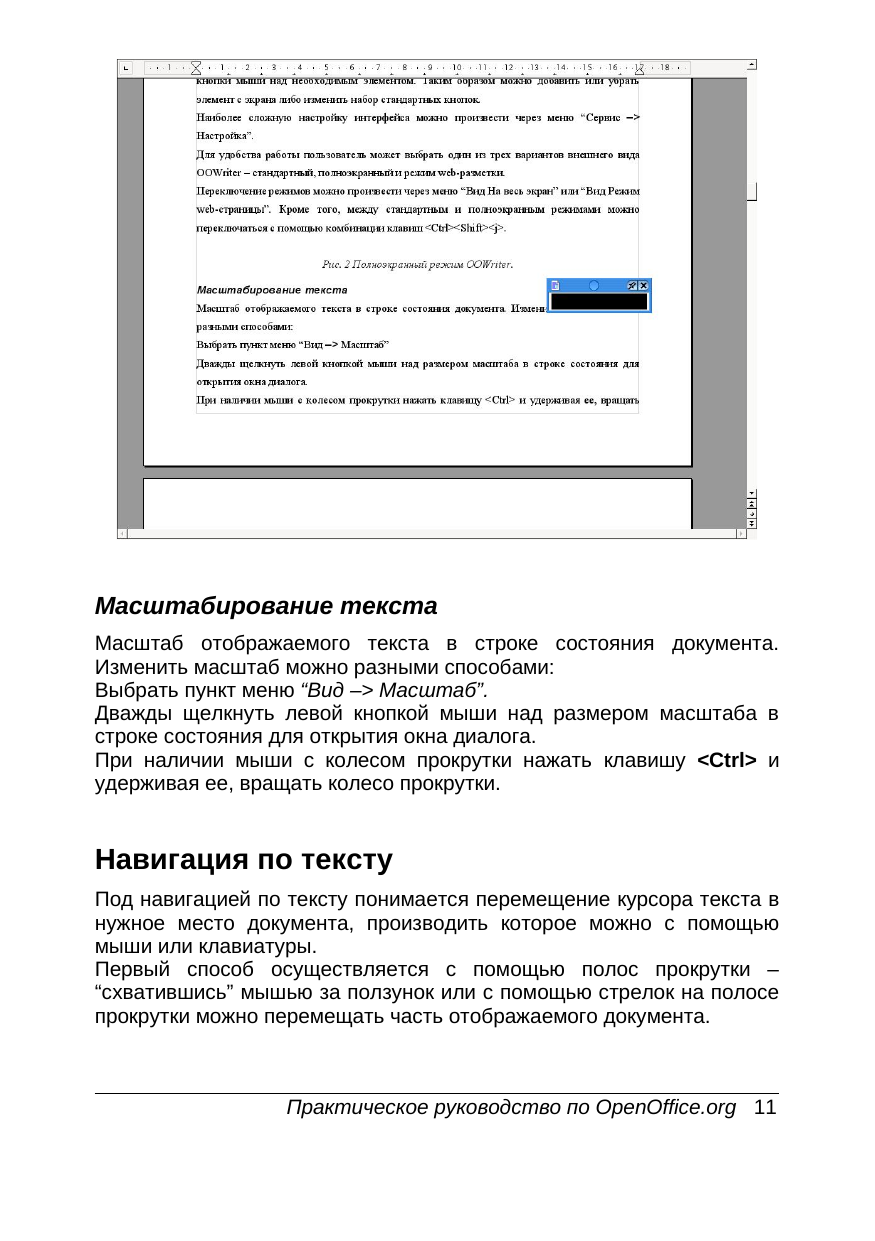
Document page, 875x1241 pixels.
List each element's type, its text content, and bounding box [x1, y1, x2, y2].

text Масштаб отображаемого текста в строке состояния документа. Изменить масштаб можно разными способами: [94, 632, 779, 678]
subtitle Масштабирование текста [94, 592, 779, 619]
text Первый способ осуществляется с помощью полос прокрутки – “схватившись” мышью за ползунок или с помощью стрелок на полосе прокрутки можно перемещать часть отображаемого документа. [94, 958, 779, 1027]
text При наличии мыши с колесом прокрутки нажать клавишу <Ctrl> и удерживая ее, вращать колесо прокрутки. [94, 748, 779, 795]
text Дважды щелкнуть левой кнопкой мыши над размером масштаба в строке состояния для открытия окна диалога. [94, 702, 779, 748]
text Под навигацией по тексту понимается перемещение курсора текста в нужное место документа, производить которое можно с помощью мыши или клавиатуры. [94, 888, 779, 958]
picture [116, 59, 758, 540]
text Выбрать пункт меню “Вид –> Масштаб”. [94, 678, 779, 702]
subtitle Навигация по тексту [94, 843, 779, 876]
